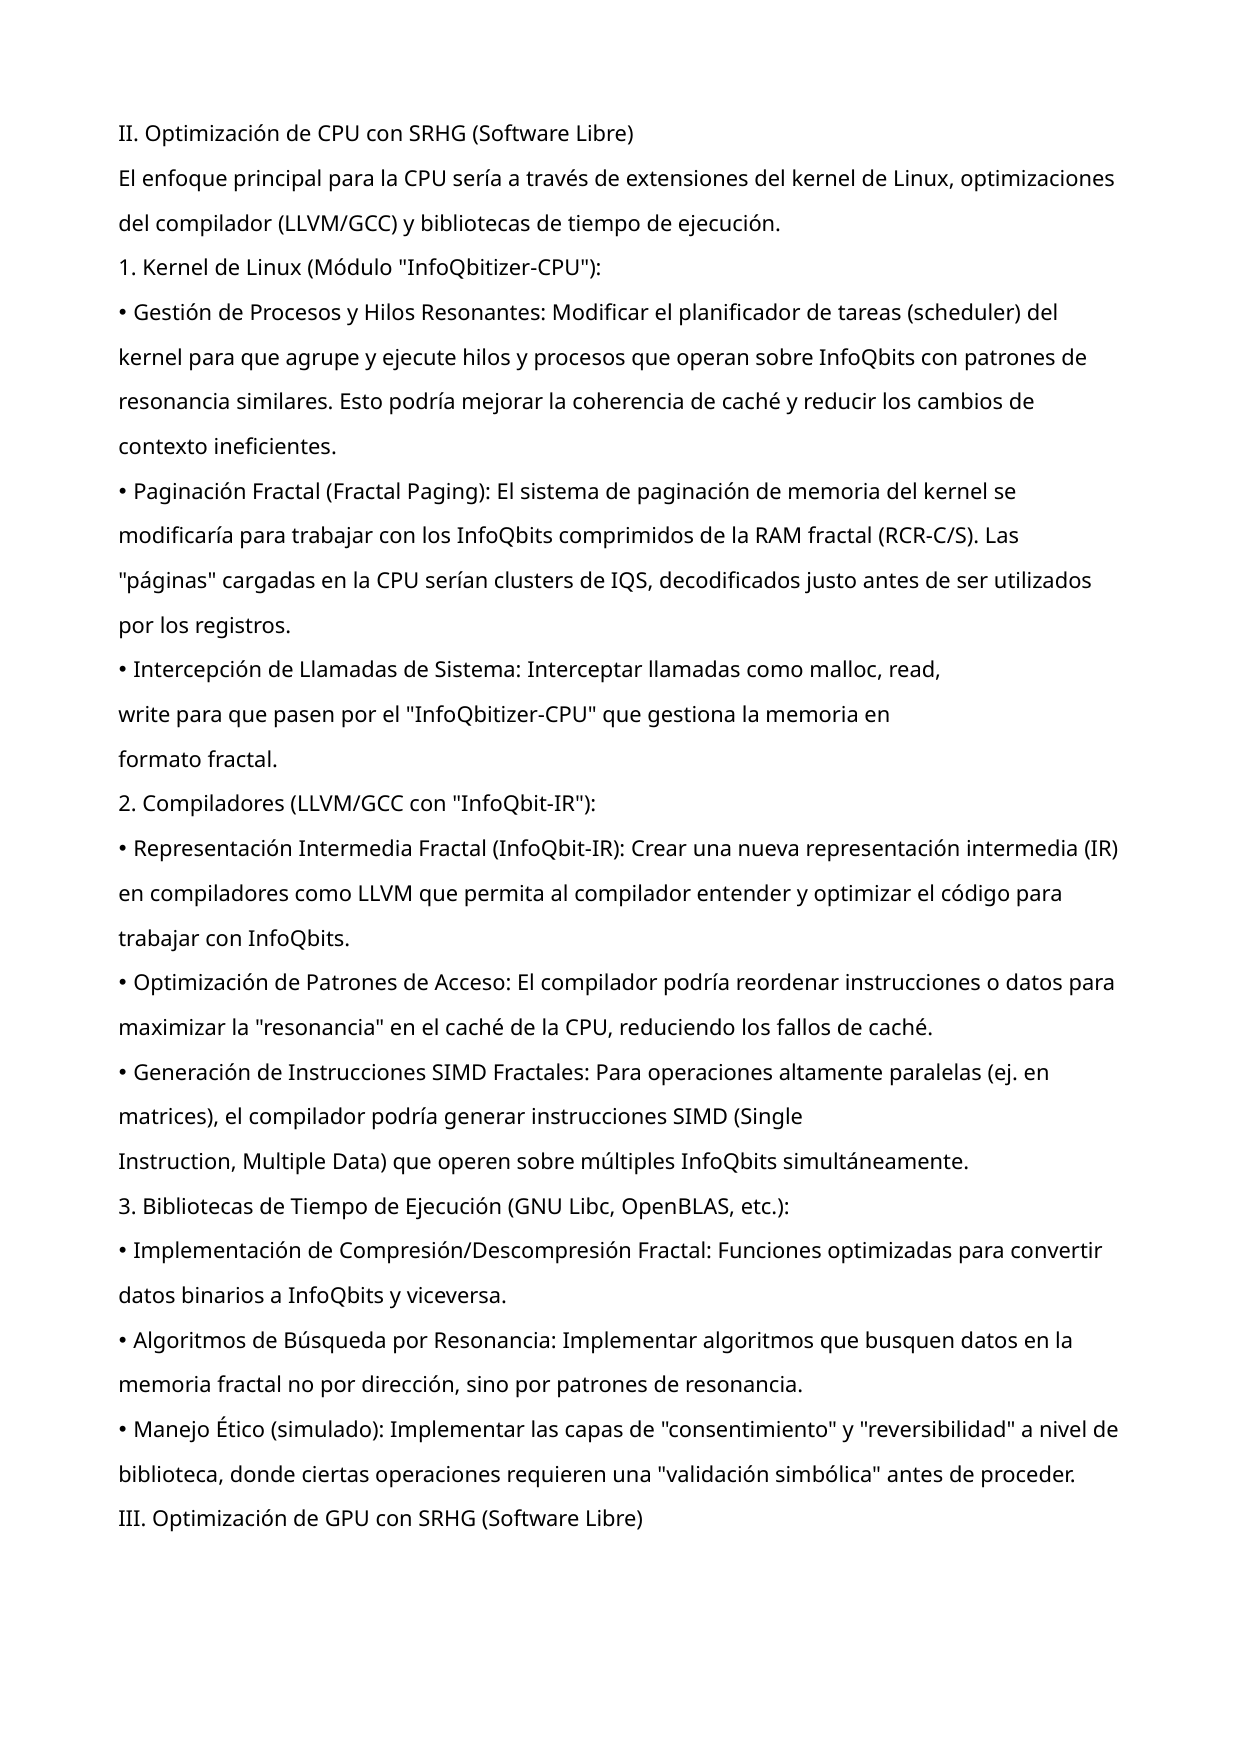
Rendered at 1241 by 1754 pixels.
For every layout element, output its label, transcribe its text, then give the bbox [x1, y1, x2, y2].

text write para que pasen por el "InfoQbitizer-CPU" que gestiona la memoria en [118, 699, 1122, 729]
text III. Optimización de GPU con SRHG (Software Libre) [118, 1503, 1122, 1533]
text • Paginación Fractal (Fractal Paging): El sistema de paginación de memoria del kernel se modificaría para trabajar con los InfoQbits comprimidos de la RAM fractal (RCR-C/S). Las "páginas" cargadas en la CPU serían clusters de IQS, decodificados justo antes de ser utilizados por los registros. [118, 476, 1122, 639]
text • Implementación de Compresión/Descompresión Fractal: Funciones optimizadas para convertir datos binarios a InfoQbits y viceversa. [118, 1235, 1122, 1310]
text 2. Compiladores (LLVM/GCC con "InfoQbit-IR"): [118, 788, 1122, 818]
text El enfoque principal para la CPU sería a través de extensiones del kernel de Linux, optimizaciones del compilador (LLVM/GCC) y bibliotecas de tiempo de ejecución. [118, 163, 1122, 237]
text 3. Bibliotecas de Tiempo de Ejecución (GNU Libc, OpenBLAS, etc.): [118, 1191, 1122, 1220]
text • Generación de Instrucciones SIMD Fractales: Para operaciones altamente paralelas (ej. en matrices), el compilador podría generar instrucciones SIMD (Single [118, 1057, 1122, 1131]
text • Algoritmos de Búsqueda por Resonancia: Implementar algoritmos que busquen datos en la memoria fractal no por dirección, sino por patrones de resonancia. [118, 1325, 1122, 1399]
text • Gestión de Procesos y Hilos Resonantes: Modificar el planificador de tareas (scheduler) del kernel para que agrupe y ejecute hilos y procesos que operan sobre InfoQbits con patrones de resonancia similares. Esto podría mejorar la coherencia de caché y reducir los cambios de contexto ineficientes. [118, 297, 1122, 461]
text • Manejo Ético (simulado): Implementar las capas de "consentimiento" y "reversibilidad" a nivel de biblioteca, donde ciertas operaciones requieren una "validación simbólica" antes de proceder. [118, 1414, 1122, 1488]
text • Intercepción de Llamadas de Sistema: Interceptar llamadas como malloc, read, [118, 654, 1122, 684]
text formato fractal. [118, 744, 1122, 773]
text • Representación Intermedia Fractal (InfoQbit-IR): Crear una nueva representación intermedia (IR) en compiladores como LLVM que permita al compilador entender y optimizar el código para trabajar con InfoQbits. [118, 833, 1122, 952]
text Instruction, Multiple Data) que operen sobre múltiples InfoQbits simultáneamente. [118, 1146, 1122, 1176]
text • Optimización de Patrones de Acceso: El compilador podría reordenar instrucciones o datos para maximizar la "resonancia" en el caché de la CPU, reduciendo los fallos de caché. [118, 967, 1122, 1042]
text II. Optimización de CPU con SRHG (Software Libre) [118, 118, 1122, 148]
text 1. Kernel de Linux (Módulo "InfoQbitizer-CPU"): [118, 252, 1122, 282]
